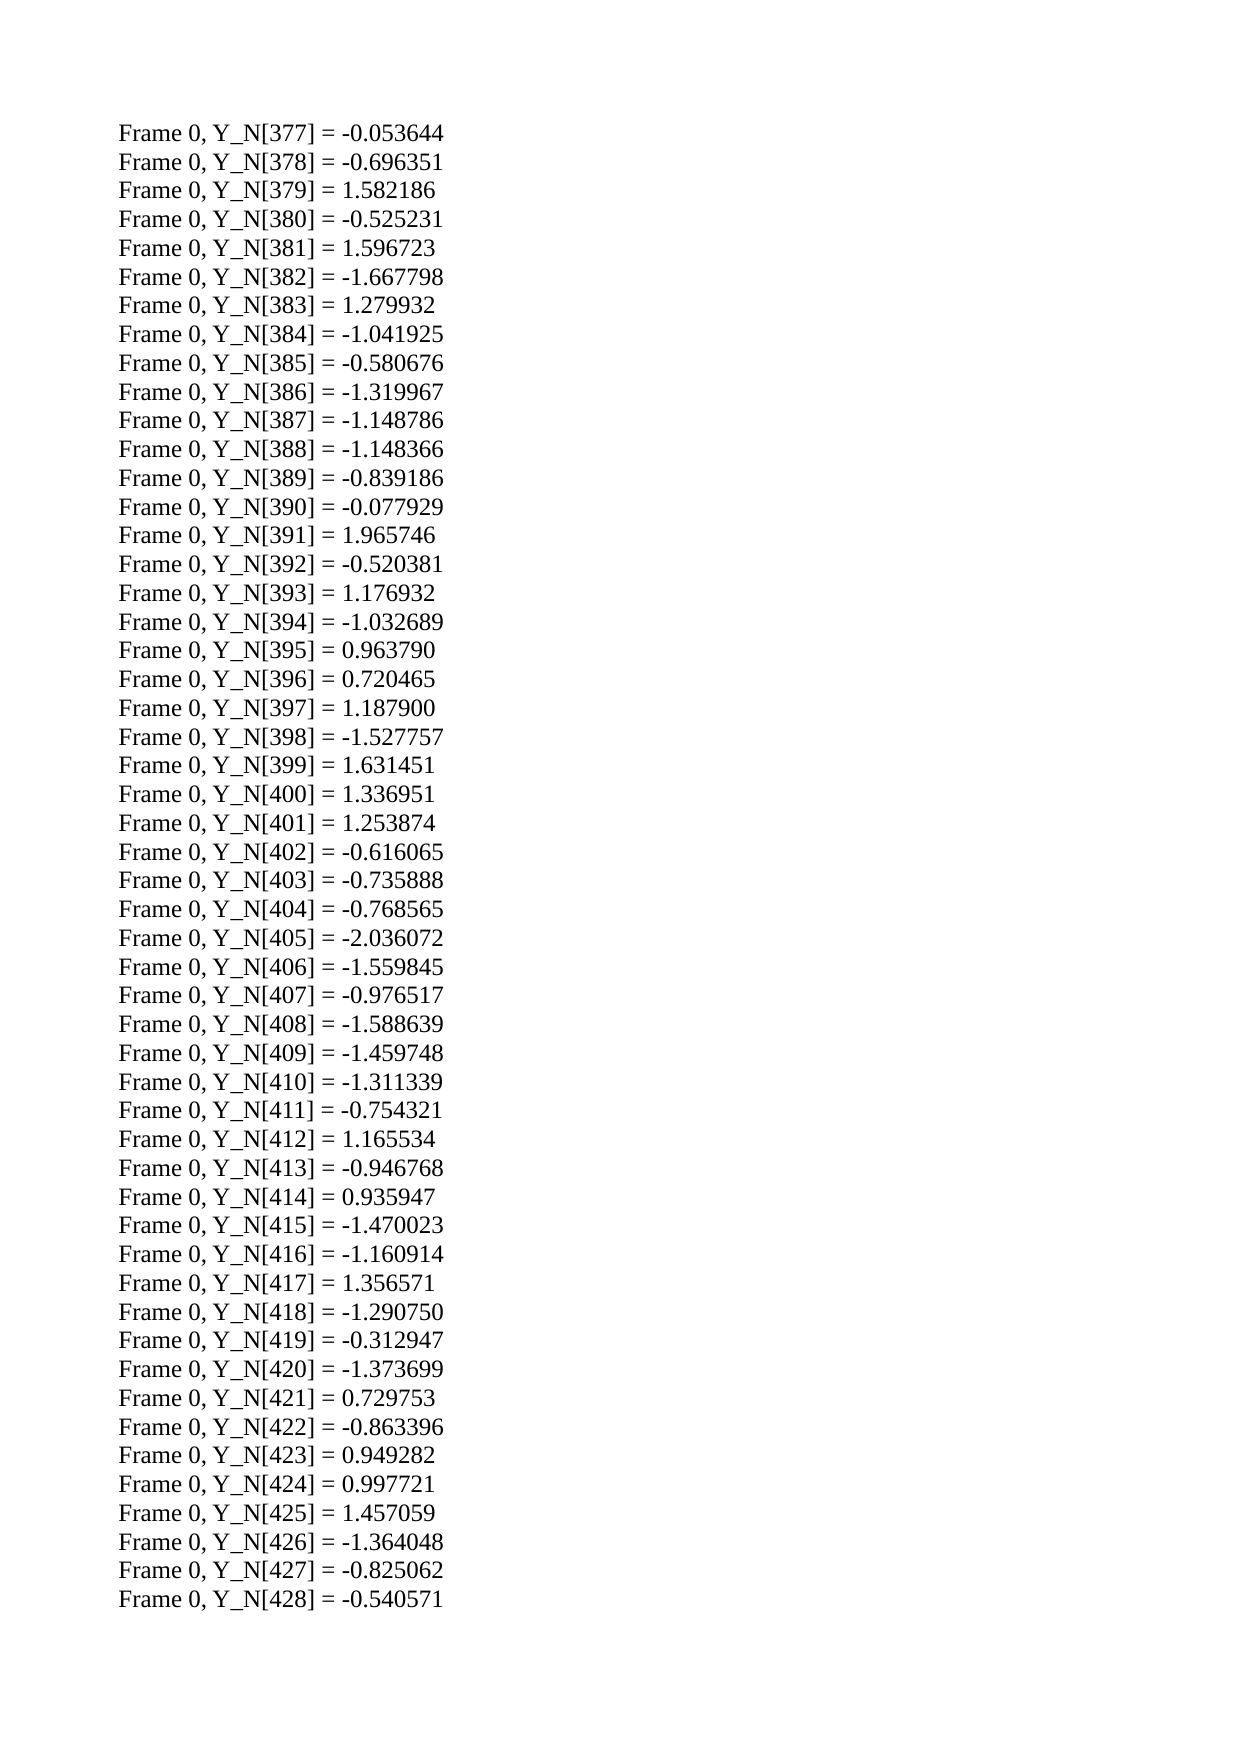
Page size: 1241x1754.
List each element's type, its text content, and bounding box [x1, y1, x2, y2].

text Frame 0, Y_N[425] = 1.457059 [118, 1498, 1122, 1527]
text Frame 0, Y_N[406] = -1.559845 [118, 952, 1122, 981]
text Frame 0, Y_N[392] = -0.520381 [118, 549, 1122, 578]
text Frame 0, Y_N[386] = -1.319967 [118, 377, 1122, 406]
text Frame 0, Y_N[422] = -0.863396 [118, 1412, 1122, 1441]
text Frame 0, Y_N[381] = 1.596723 [118, 233, 1122, 262]
text Frame 0, Y_N[420] = -1.373699 [118, 1354, 1122, 1383]
text Frame 0, Y_N[391] = 1.965746 [118, 521, 1122, 549]
text Frame 0, Y_N[388] = -1.148366 [118, 434, 1122, 463]
text Frame 0, Y_N[409] = -1.459748 [118, 1038, 1122, 1067]
text Frame 0, Y_N[394] = -1.032689 [118, 607, 1122, 636]
text Frame 0, Y_N[380] = -0.525231 [118, 204, 1122, 233]
text Frame 0, Y_N[419] = -0.312947 [118, 1326, 1122, 1354]
text Frame 0, Y_N[390] = -0.077929 [118, 492, 1122, 521]
text Frame 0, Y_N[423] = 0.949282 [118, 1441, 1122, 1469]
text Frame 0, Y_N[417] = 1.356571 [118, 1268, 1122, 1297]
text Frame 0, Y_N[410] = -1.311339 [118, 1067, 1122, 1096]
text Frame 0, Y_N[414] = 0.935947 [118, 1182, 1122, 1211]
text Frame 0, Y_N[398] = -1.527757 [118, 722, 1122, 751]
text Frame 0, Y_N[378] = -0.696351 [118, 147, 1122, 176]
text Frame 0, Y_N[387] = -1.148786 [118, 406, 1122, 434]
text Frame 0, Y_N[404] = -0.768565 [118, 894, 1122, 923]
text Frame 0, Y_N[389] = -0.839186 [118, 463, 1122, 492]
text Frame 0, Y_N[408] = -1.588639 [118, 1009, 1122, 1038]
text Frame 0, Y_N[396] = 0.720465 [118, 664, 1122, 693]
text Frame 0, Y_N[383] = 1.279932 [118, 291, 1122, 319]
text Frame 0, Y_N[399] = 1.631451 [118, 751, 1122, 779]
text Frame 0, Y_N[377] = -0.053644 [118, 118, 1122, 147]
text Frame 0, Y_N[393] = 1.176932 [118, 578, 1122, 607]
text Frame 0, Y_N[415] = -1.470023 [118, 1211, 1122, 1239]
text Frame 0, Y_N[407] = -0.976517 [118, 981, 1122, 1009]
text Frame 0, Y_N[401] = 1.253874 [118, 808, 1122, 837]
text Frame 0, Y_N[416] = -1.160914 [118, 1239, 1122, 1268]
text Frame 0, Y_N[426] = -1.364048 [118, 1527, 1122, 1556]
text Frame 0, Y_N[384] = -1.041925 [118, 319, 1122, 348]
text Frame 0, Y_N[418] = -1.290750 [118, 1297, 1122, 1326]
text Frame 0, Y_N[424] = 0.997721 [118, 1469, 1122, 1498]
text Frame 0, Y_N[427] = -0.825062 [118, 1556, 1122, 1584]
text Frame 0, Y_N[397] = 1.187900 [118, 693, 1122, 722]
text Frame 0, Y_N[379] = 1.582186 [118, 176, 1122, 204]
text Frame 0, Y_N[428] = -0.540571 [118, 1584, 1122, 1613]
text Frame 0, Y_N[400] = 1.336951 [118, 779, 1122, 808]
text Frame 0, Y_N[411] = -0.754321 [118, 1096, 1122, 1124]
text Frame 0, Y_N[382] = -1.667798 [118, 262, 1122, 291]
text Frame 0, Y_N[413] = -0.946768 [118, 1153, 1122, 1182]
text Frame 0, Y_N[402] = -0.616065 [118, 837, 1122, 866]
text Frame 0, Y_N[385] = -0.580676 [118, 348, 1122, 377]
text Frame 0, Y_N[395] = 0.963790 [118, 636, 1122, 664]
text Frame 0, Y_N[412] = 1.165534 [118, 1124, 1122, 1153]
text Frame 0, Y_N[421] = 0.729753 [118, 1383, 1122, 1412]
text Frame 0, Y_N[405] = -2.036072 [118, 923, 1122, 952]
text Frame 0, Y_N[403] = -0.735888 [118, 866, 1122, 894]
